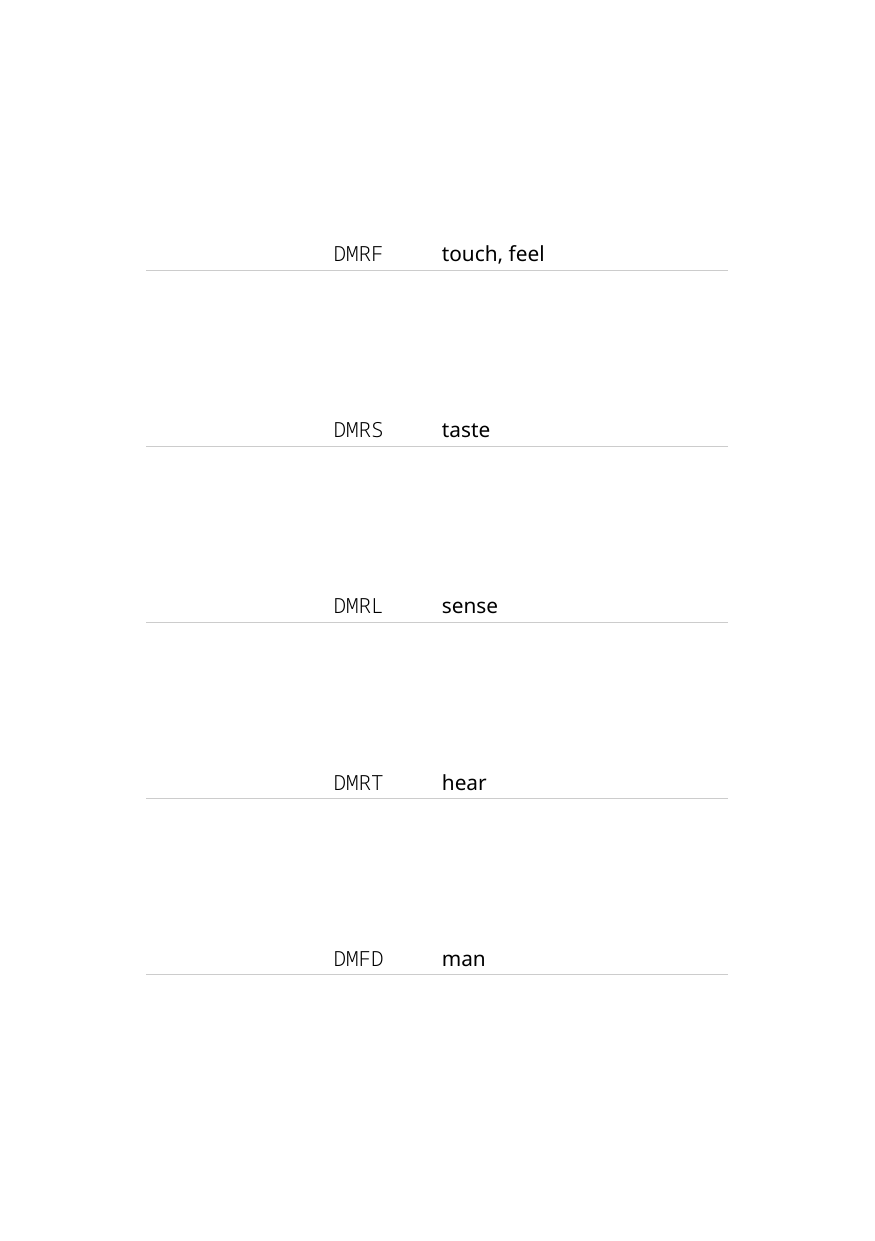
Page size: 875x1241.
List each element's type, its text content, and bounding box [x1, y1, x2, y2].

text DMRT hear [146, 623, 728, 798]
text DMRL sense [146, 447, 728, 622]
text DMRF touch, feel [146, 94, 728, 270]
text DMRS taste [146, 271, 728, 446]
text DMFD man [146, 799, 728, 974]
